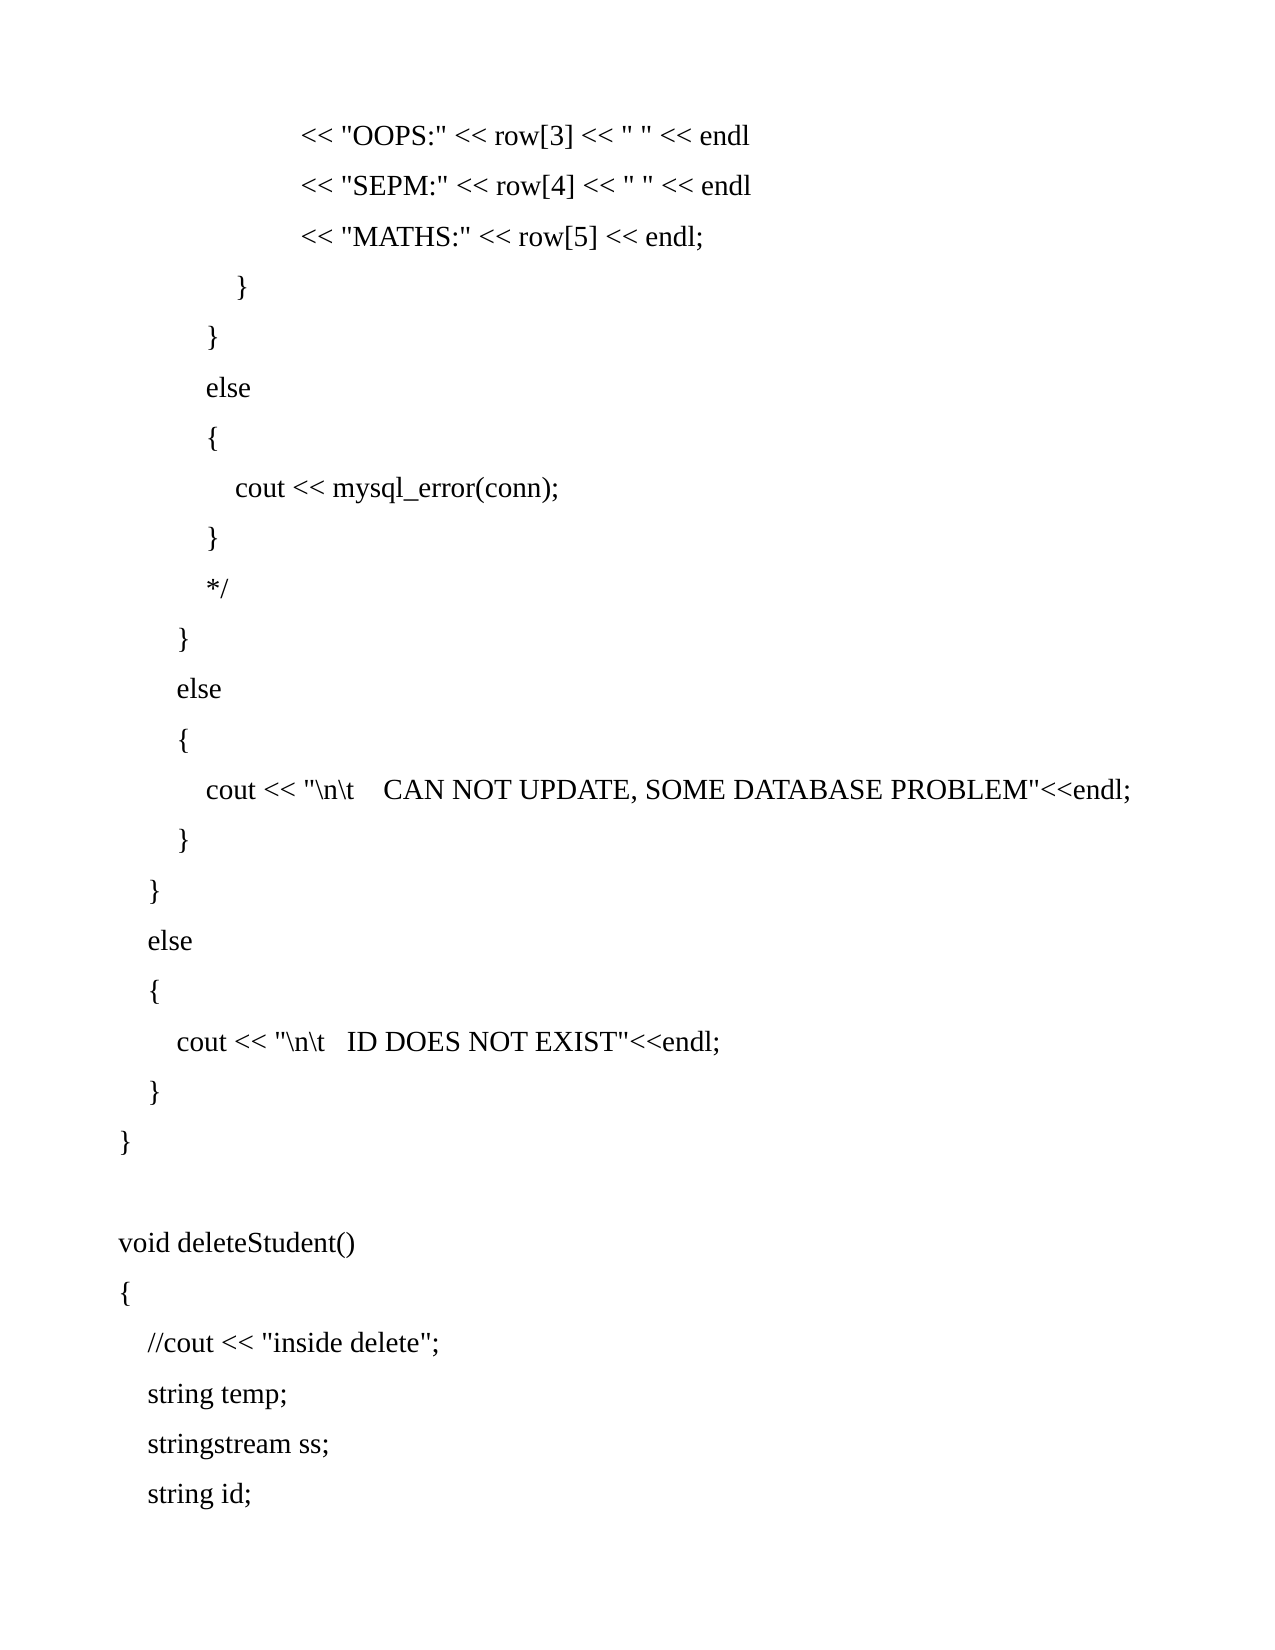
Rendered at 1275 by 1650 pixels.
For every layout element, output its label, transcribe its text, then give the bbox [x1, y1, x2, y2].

text else [118, 672, 1157, 705]
text } [118, 521, 1157, 554]
text stringstream ss; [118, 1426, 1157, 1460]
text */ [118, 571, 1157, 604]
text cout << mysql_error(conn); [118, 470, 1157, 504]
text else [118, 370, 1157, 403]
text { [118, 420, 1157, 453]
text string temp; [118, 1376, 1157, 1409]
text } [118, 1074, 1157, 1108]
text cout << "\n\t ID DOES NOT EXIST"<<endl; [118, 1024, 1157, 1057]
text } [118, 1124, 1157, 1158]
text //cout << "inside delete"; [118, 1326, 1157, 1359]
text } [118, 621, 1157, 655]
text } [118, 319, 1157, 353]
text } [118, 269, 1157, 303]
text << "SEPM:" << row[4] << " " << endl [118, 168, 1157, 202]
text { [118, 722, 1157, 755]
text << "MATHS:" << row[5] << endl; [118, 219, 1157, 252]
text { [118, 1275, 1157, 1309]
text << "OOPS:" << row[3] << " " << endl [118, 118, 1157, 152]
text } [118, 873, 1157, 906]
text } [118, 822, 1157, 856]
text cout << "\n\t CAN NOT UPDATE, SOME DATABASE PROBLEM"<<endl; [118, 772, 1157, 806]
text string id; [118, 1477, 1157, 1510]
text { [118, 973, 1157, 1007]
text else [118, 923, 1157, 957]
text void deleteStudent() [118, 1225, 1157, 1258]
